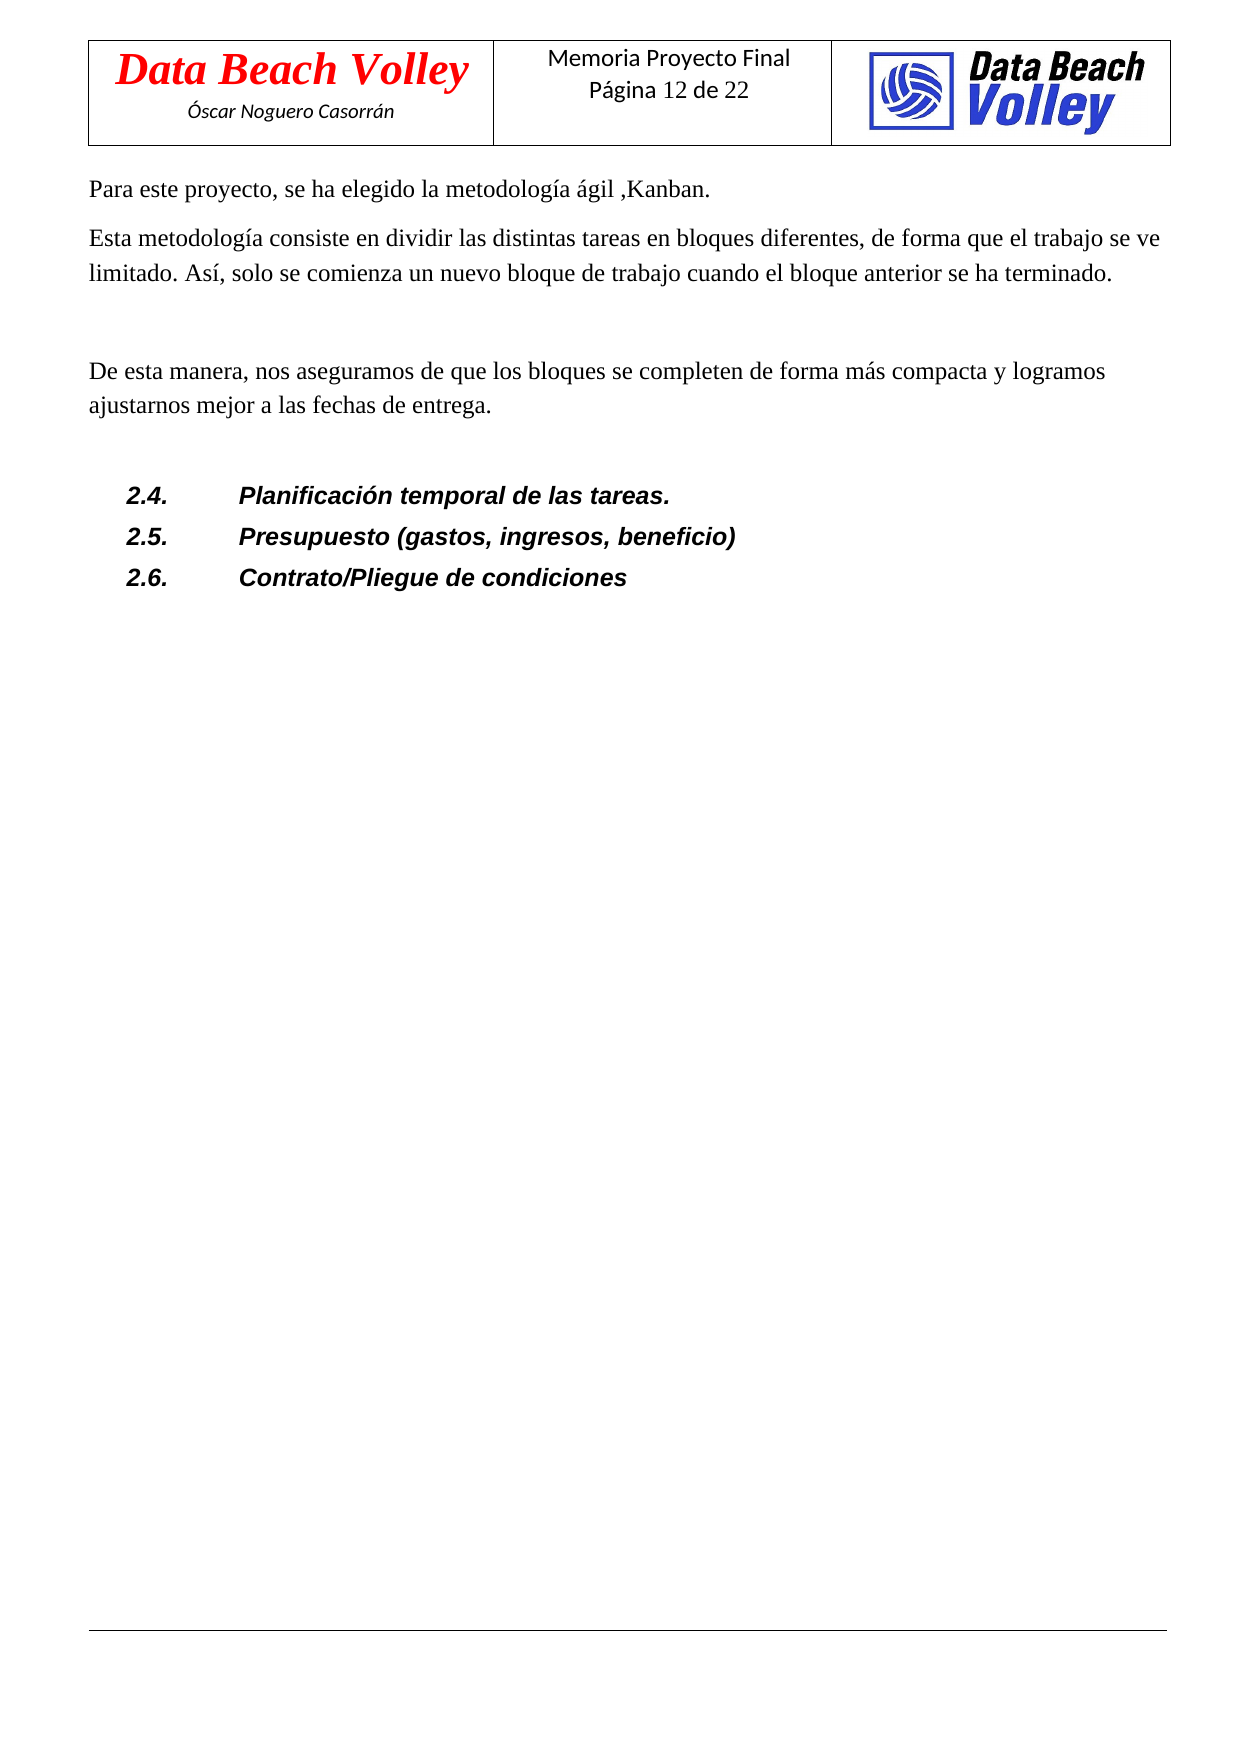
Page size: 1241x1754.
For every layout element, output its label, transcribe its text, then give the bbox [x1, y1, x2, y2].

subtitle Planificación temporal de las tareas. [126, 481, 1167, 509]
subtitle Presupuesto (gastos, ingresos, beneficio) [126, 522, 1167, 551]
text De esta manera, nos aseguramos de que los bloques se completen de forma más compacta y logramos ajustarnos mejor a las fechas de entrega. [89, 356, 1167, 419]
text Esta metodología consiste en dividir las distintas tareas en bloques diferentes, de forma que el trabajo se ve limitado. Así, solo se comienza un nuevo bloque de trabajo cuando el bloque anterior se ha terminado. [89, 223, 1167, 287]
subtitle Contrato/Pliegue de condiciones [126, 563, 1167, 592]
text Para este proyecto, se ha elegido la metodología ágil ,Kanban. [89, 174, 1167, 203]
picture [867, 48, 1148, 137]
